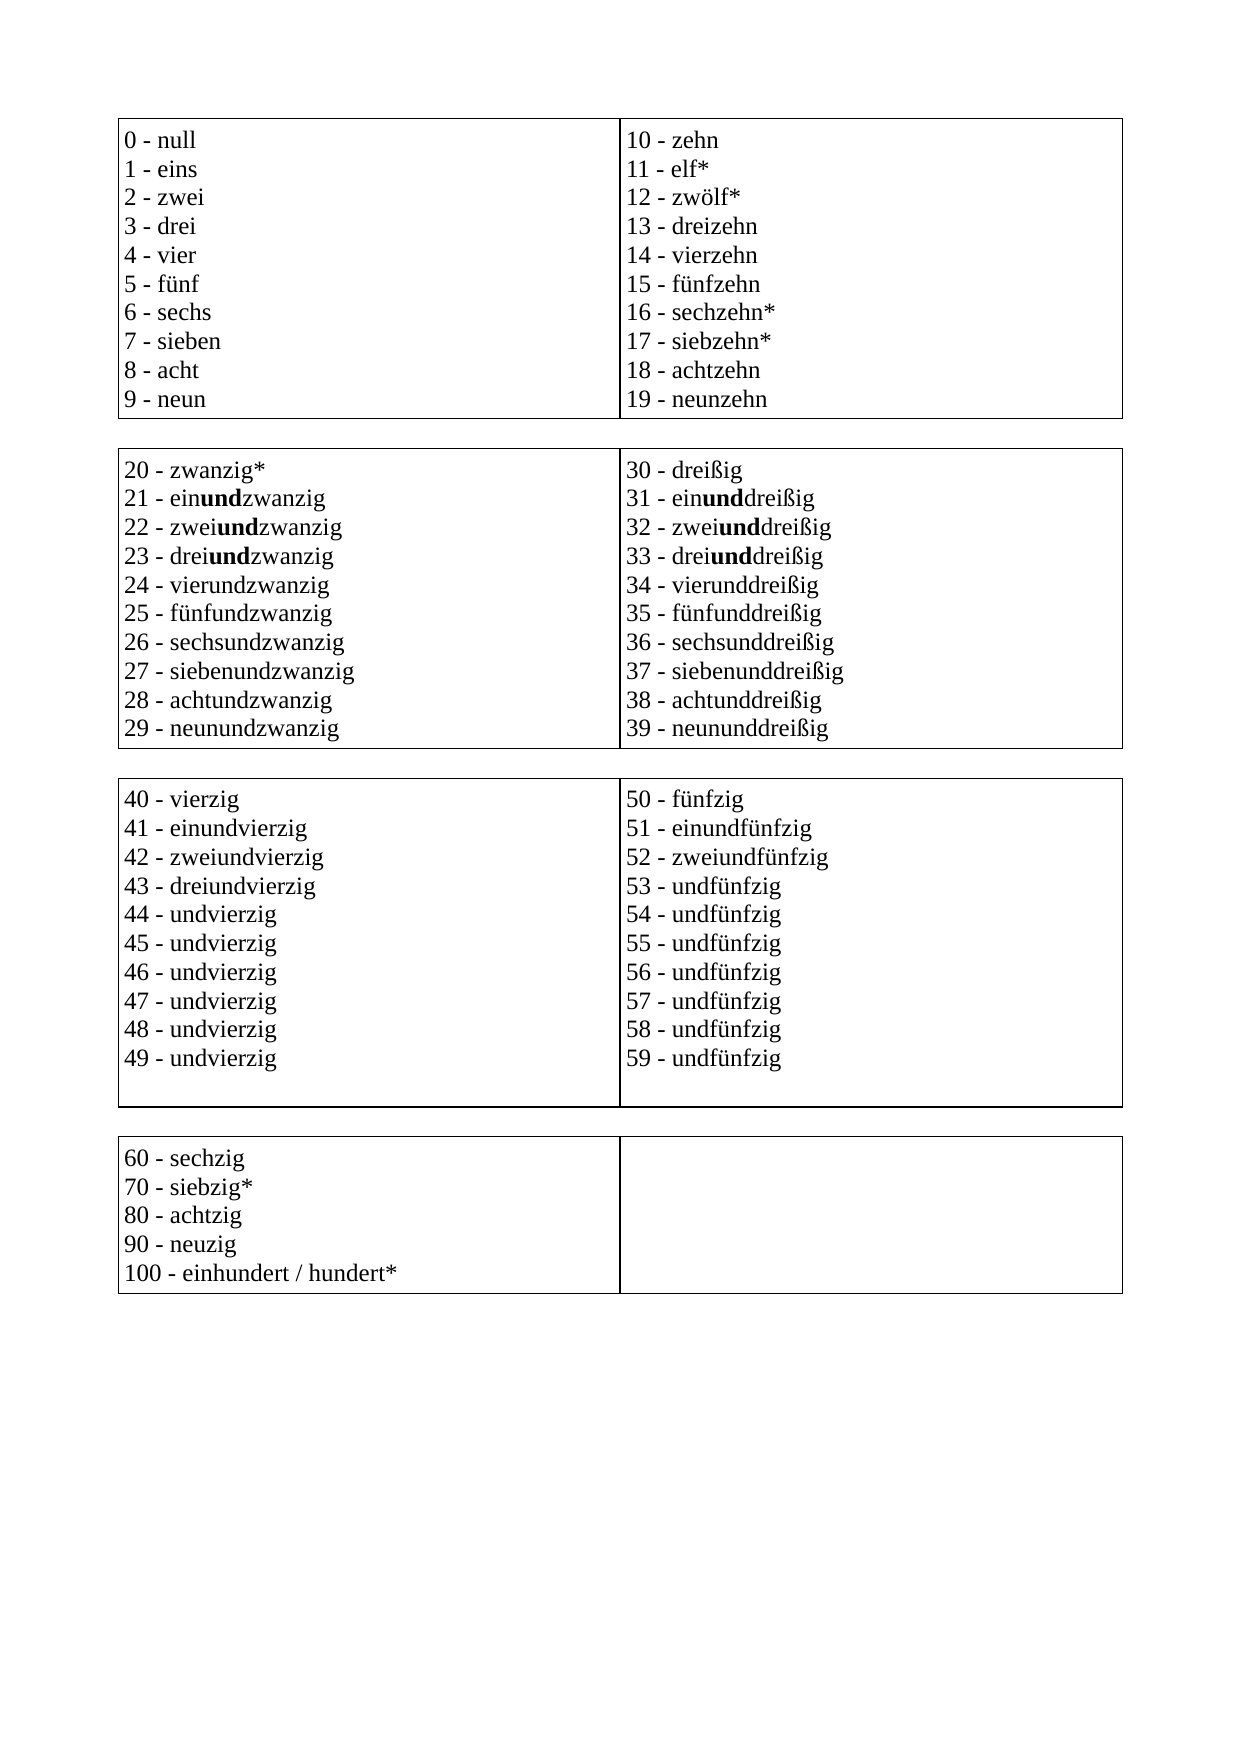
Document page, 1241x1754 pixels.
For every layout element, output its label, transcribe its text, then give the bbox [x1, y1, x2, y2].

table_header 60 - sechzig 70 - siebzig* 80 - achtzig 90 - neuzig 100 - einhundert / hundert* [119, 1137, 619, 1292]
table_header 40 - vierzig 41 - einundvierzig 42 - zweiundvierzig 43 - dreiundvierzig 44 - undvierzig 45 - undvierzig 46 - undvierzig 47 - undvierzig 48 - undvierzig 49 - undvierzig [119, 779, 619, 1106]
table_header 10 - zehn 11 - elf* 12 - zwölf* 13 - dreizehn 14 - vierzehn 15 - fünfzehn 16 - sechzehn* 17 - siebzehn* 18 - achtzehn 19 - neunzehn [621, 119, 1122, 418]
table_header [621, 1137, 1122, 1292]
table_header 20 - zwanzig* 21 - einundzwanzig 22 - zweiundzwanzig 23 - dreiundzwanzig 24 - vierundzwanzig 25 - fünfundzwanzig 26 - sechsundzwanzig 27 - siebenundzwanzig 28 - achtundzwanzig 29 - neunundzwanzig [119, 449, 619, 748]
table_header 30 - dreißig 31 - einunddreißig 32 - zweiunddreißig 33 - dreiunddreißig 34 - vierunddreißig 35 - fünfunddreißig 36 - sechsunddreißig 37 - siebenunddreißig 38 - achtunddreißig 39 - neununddreißig [621, 449, 1122, 748]
table_header 50 - fünfzig 51 - einundfünfzig 52 - zweiundfünfzig 53 - undfünfzig 54 - undfünfzig 55 - undfünfzig 56 - undfünfzig 57 - undfünfzig 58 - undfünfzig 59 - undfünfzig [621, 779, 1122, 1106]
table_header 0 - null 1 - eins 2 - zwei 3 - drei 4 - vier 5 - fünf 6 - sechs 7 - sieben 8 - acht 9 - neun [119, 119, 619, 418]
